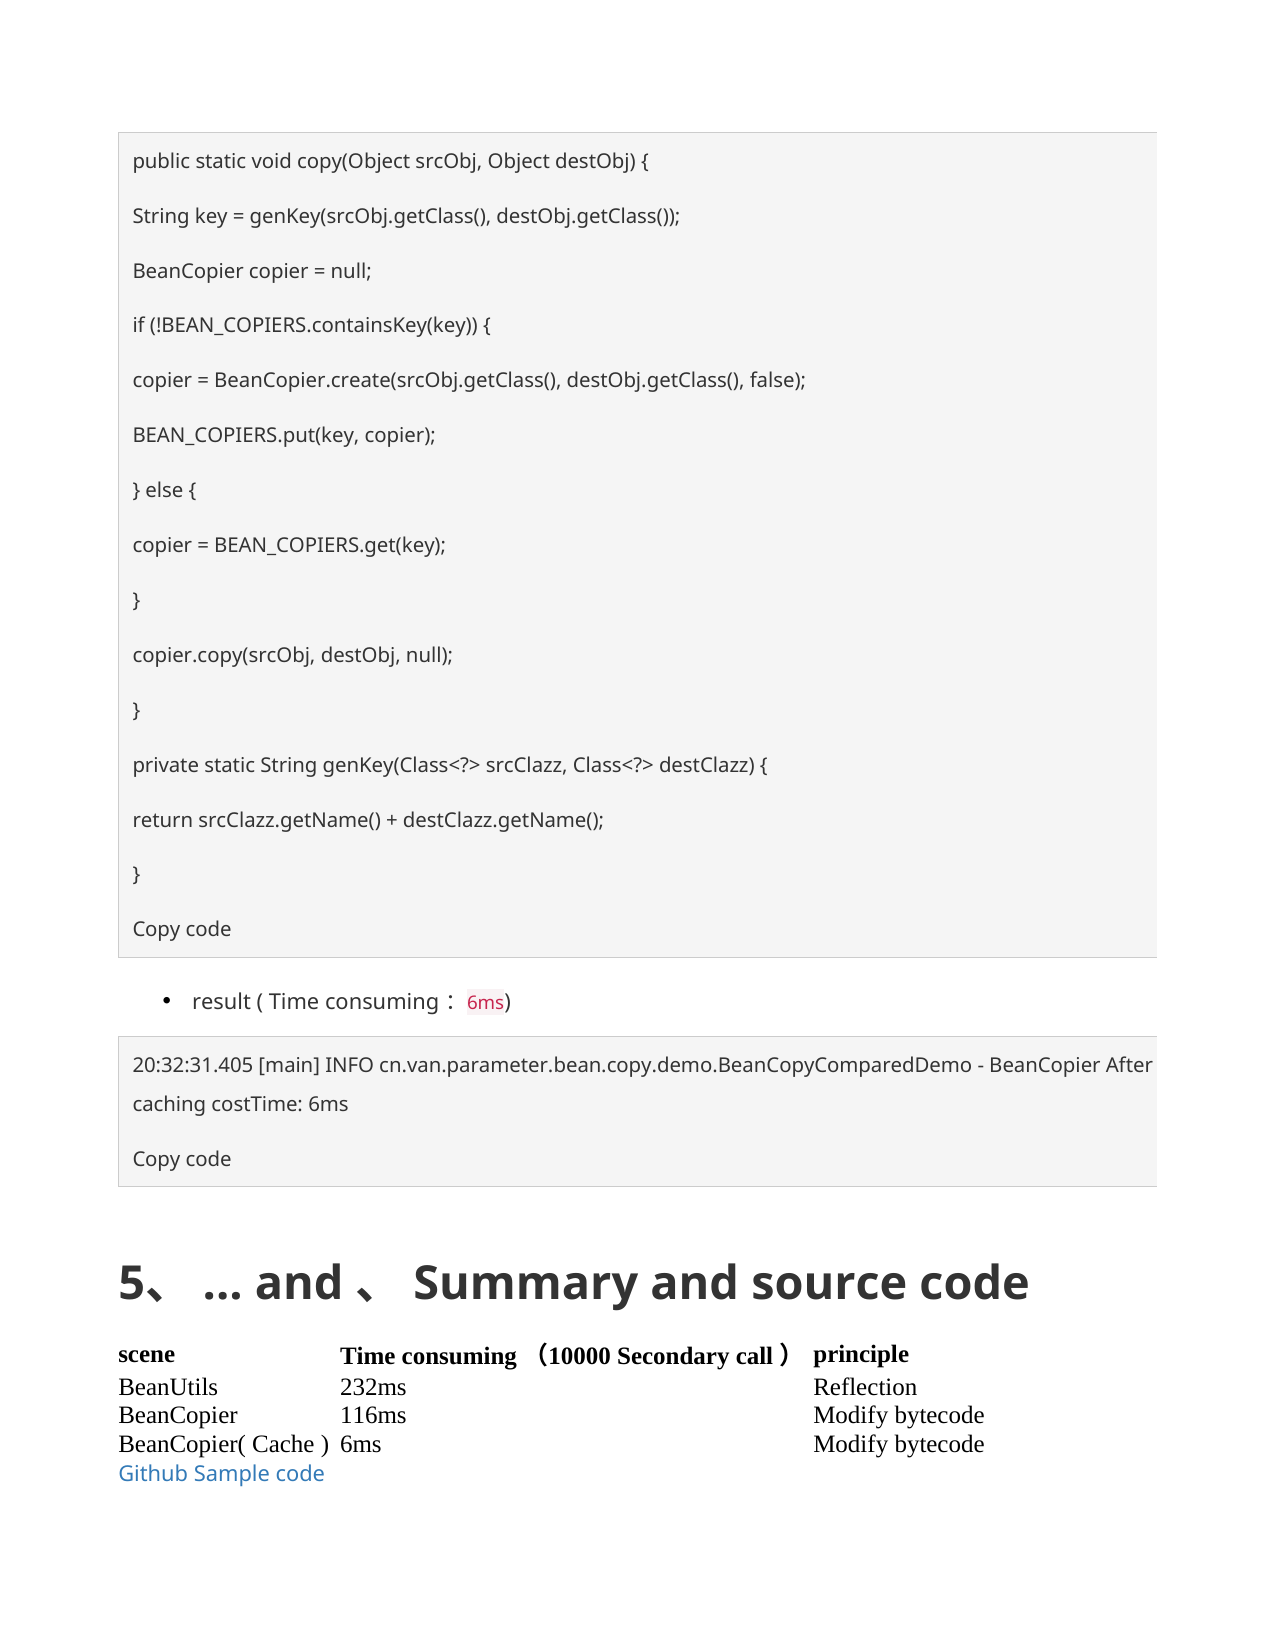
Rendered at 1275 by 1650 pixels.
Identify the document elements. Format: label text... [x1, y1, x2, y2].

text private static String genKey(Class<?> srcClazz, Class<?> destClazz) { [119, 736, 1157, 778]
text Copy code [119, 1130, 1157, 1186]
text BeanCopier copier = null; [119, 242, 1157, 284]
text } [119, 571, 1157, 613]
text String key = genKey(srcObj.getClass(), destObj.getClass()); [119, 187, 1157, 229]
text copier = BEAN_COPIERS.get(key); [119, 517, 1157, 558]
text return srcClazz.getName() + destClazz.getName(); [119, 791, 1157, 833]
text public static void copy(Object srcObj, Object destObj) { [119, 133, 1157, 174]
text copier = BeanCopier.create(srcObj.getClass(), destObj.getClass(), false); [119, 352, 1157, 394]
table_cell Modify bytecode [813, 1429, 999, 1458]
table_cell Modify bytecode [813, 1400, 999, 1429]
table_header scene [118, 1335, 340, 1372]
table_cell Reflection [813, 1372, 999, 1400]
text } [119, 846, 1157, 888]
text 20:32:31.405 [main] INFO cn.van.parameter.bean.copy.demo.BeanCopyComparedDemo - BeanCopier After caching costTime: 6ms [119, 1037, 1157, 1117]
list result ( Time consuming ：6ms) [162, 984, 1157, 1016]
table_cell BeanCopier [118, 1400, 340, 1429]
subtitle 5、 ... and 、 Summary and source code [118, 1245, 1157, 1313]
text } [119, 681, 1157, 723]
table_header principle [813, 1335, 999, 1372]
text BEAN_COPIERS.put(key, copier); [119, 407, 1157, 449]
table_cell 232ms [340, 1372, 813, 1400]
text } else { [119, 462, 1157, 503]
text Github Sample code [118, 1458, 1157, 1488]
table_cell 6ms [340, 1429, 813, 1458]
table_cell BeanCopier( Cache ) [118, 1429, 340, 1458]
text Copy code [119, 901, 1157, 957]
table_header Time consuming （10000 Secondary call ） [340, 1335, 813, 1372]
text copier.copy(srcObj, destObj, null); [119, 626, 1157, 668]
table_cell 116ms [340, 1400, 813, 1429]
table_cell BeanUtils [118, 1372, 340, 1400]
text if (!BEAN_COPIERS.containsKey(key)) { [119, 297, 1157, 339]
